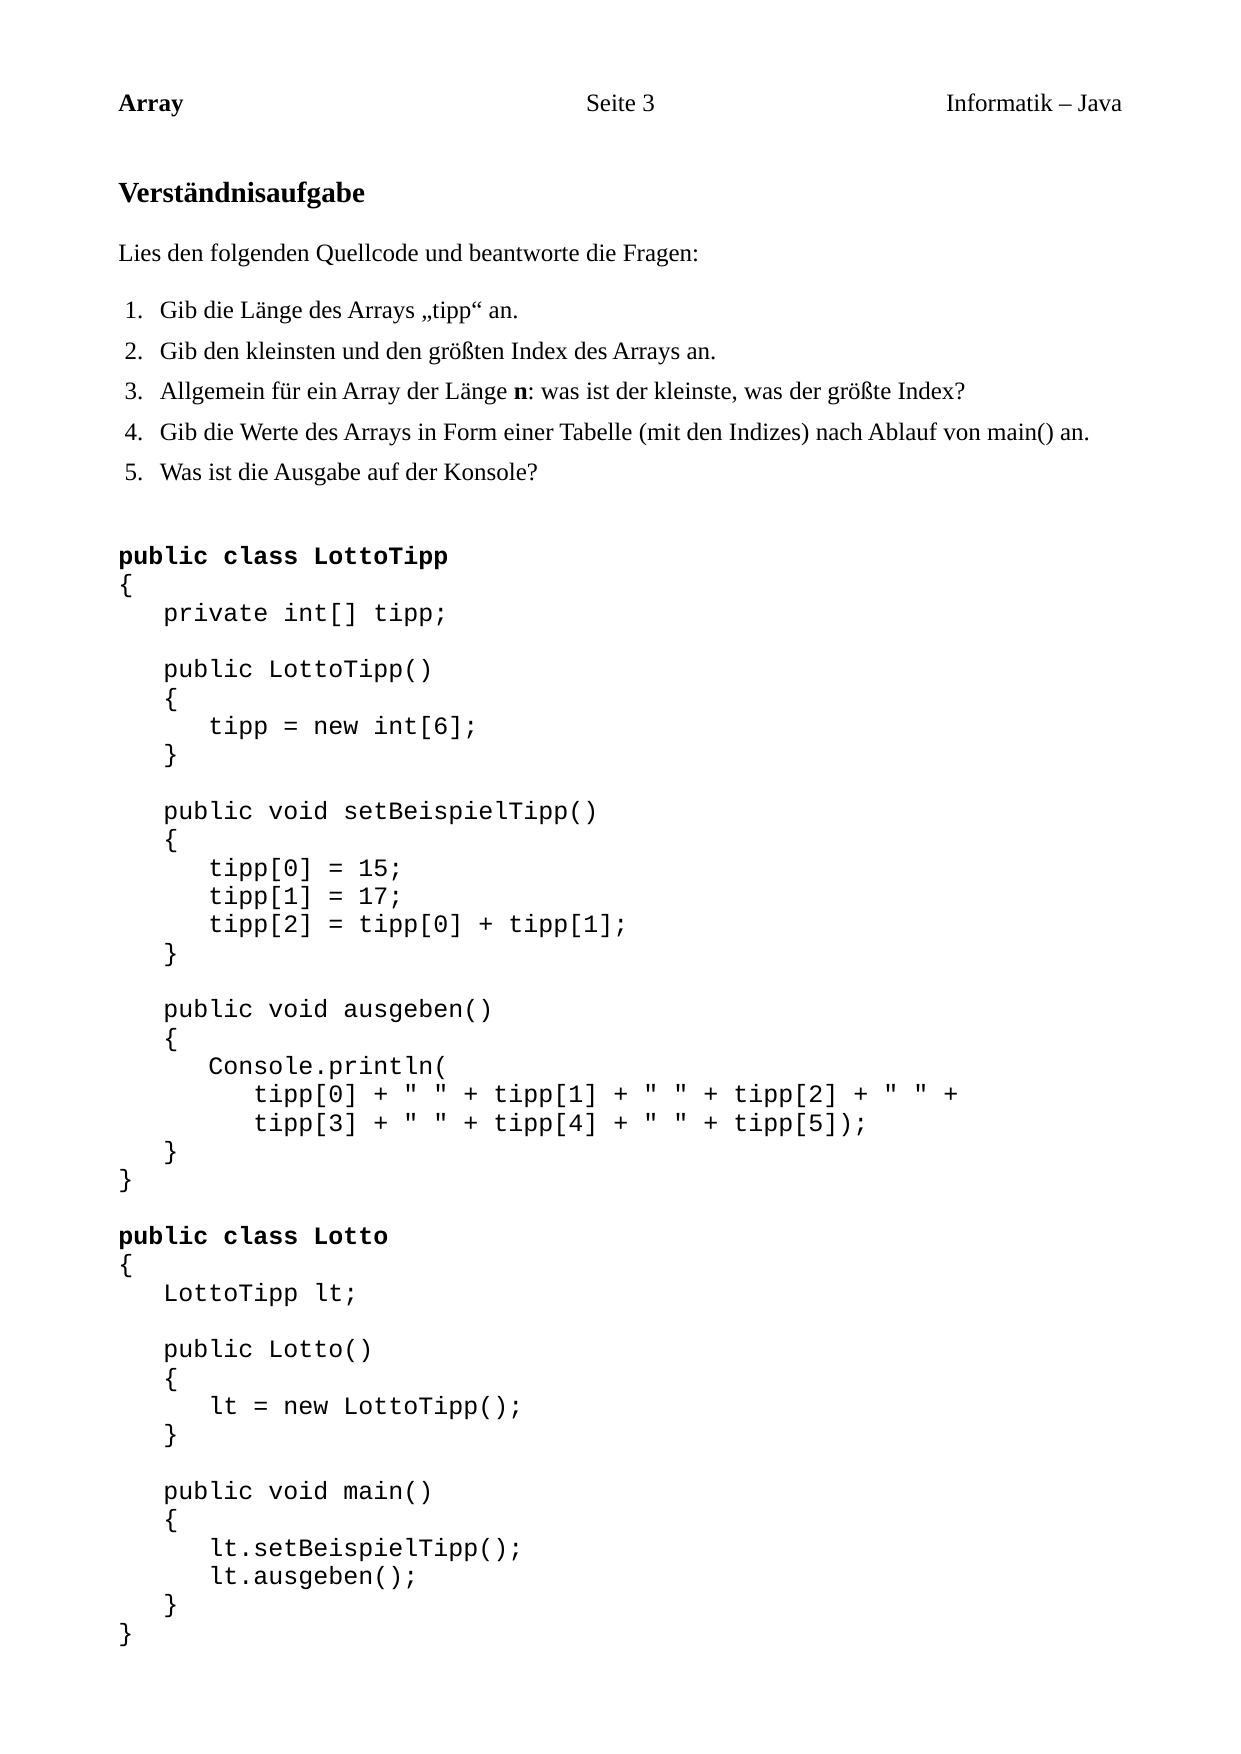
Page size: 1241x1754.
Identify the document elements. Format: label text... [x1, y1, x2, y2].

text { [118, 685, 1122, 714]
list Gib die Werte des Arrays in Form einer Tabelle (mit den Indizes) nach Ablauf von main() an. [118, 417, 1122, 446]
list Allgemein für ein Array der Länge n: was ist der kleinste, was der größte Index? [118, 376, 1122, 405]
text } [118, 742, 1122, 770]
text tipp[0] = 15; [118, 855, 1122, 884]
text { [118, 1365, 1122, 1394]
text public Lotto() [118, 1337, 1122, 1365]
list Was ist die Ausgabe auf der Konsole? [118, 457, 1122, 486]
text public void ausgeben() [118, 997, 1122, 1025]
text tipp[1] = 17; [118, 884, 1122, 912]
text tipp = new int[6]; [118, 714, 1122, 742]
text public void setBeispielTipp() [118, 799, 1122, 827]
text Console.println( [118, 1054, 1122, 1082]
text lt = new LottoTipp(); [118, 1394, 1122, 1422]
text } [118, 1620, 1122, 1649]
text public class Lotto [118, 1224, 1122, 1252]
text public LottoTipp() [118, 657, 1122, 685]
list Gib die Länge des Arrays „tipp“ an. [118, 295, 1122, 324]
text Lies den folgenden Quellcode und beantworte die Fragen: [118, 238, 1122, 267]
text { [118, 1252, 1122, 1280]
text public class LottoTipp [118, 544, 1122, 572]
text } [118, 1167, 1122, 1195]
text Verständnisaufgabe [118, 176, 1122, 209]
text { [118, 1025, 1122, 1054]
text public void main() [118, 1479, 1122, 1507]
text LottoTipp lt; [118, 1280, 1122, 1309]
text } [118, 940, 1122, 969]
text private int[] tipp; [118, 600, 1122, 629]
text lt.setBeispielTipp(); [118, 1535, 1122, 1564]
text } [118, 1592, 1122, 1620]
text tipp[0] + " " + tipp[1] + " " + tipp[2] + " " + [118, 1082, 1122, 1110]
text { [118, 572, 1122, 600]
text { [118, 1507, 1122, 1535]
text } [118, 1139, 1122, 1167]
text tipp[3] + " " + tipp[4] + " " + tipp[5]); [118, 1110, 1122, 1139]
text } [118, 1422, 1122, 1450]
text { [118, 827, 1122, 855]
text lt.ausgeben(); [118, 1564, 1122, 1592]
text tipp[2] = tipp[0] + tipp[1]; [118, 912, 1122, 940]
list Gib den kleinsten und den größten Index des Arrays an. [118, 336, 1122, 364]
